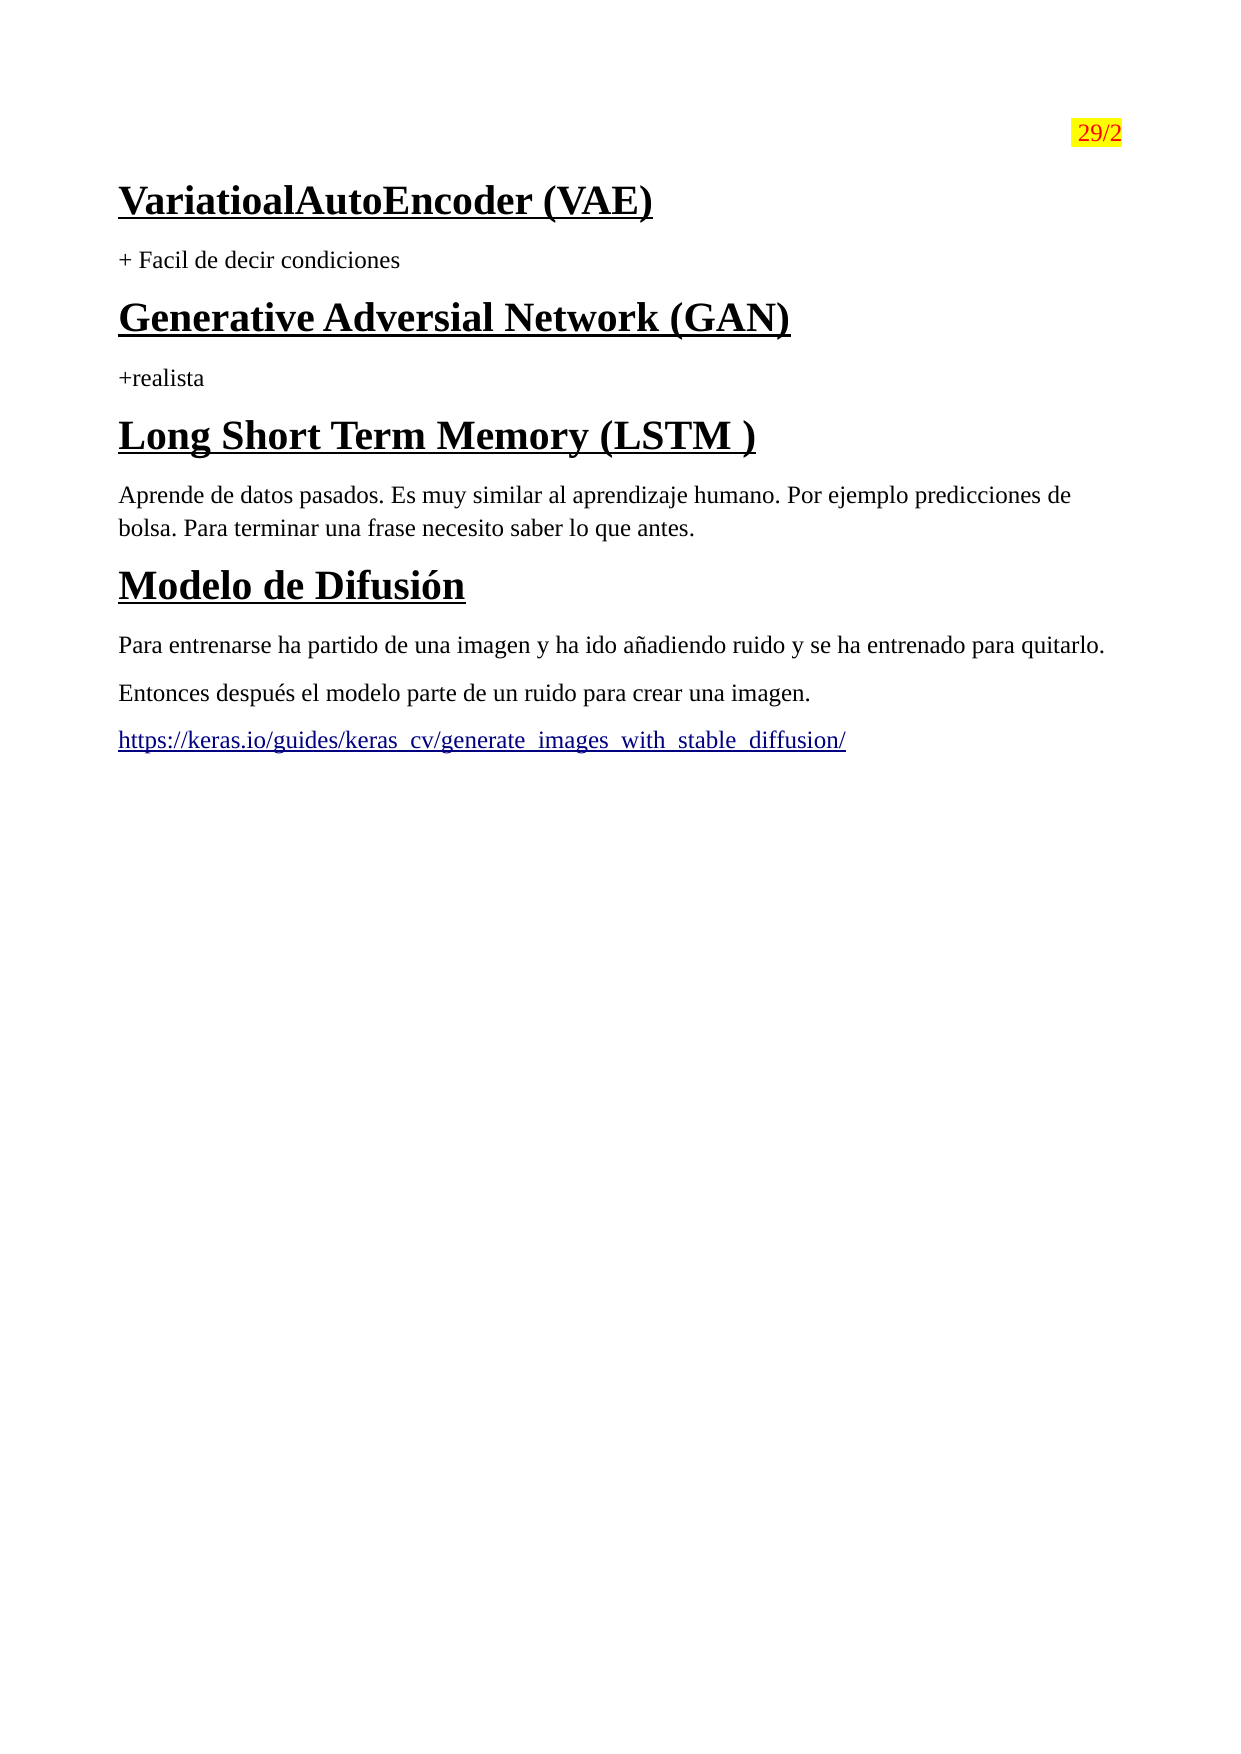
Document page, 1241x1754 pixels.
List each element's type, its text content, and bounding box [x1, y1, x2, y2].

text https://keras.io/guides/keras_cv/generate_images_with_stable_diffusion/ [118, 725, 1122, 754]
text VariatioalAutoEncoder (VAE) [118, 176, 1122, 223]
text + Facil de decir condiciones [118, 245, 1122, 274]
text 29/2 [118, 118, 1122, 147]
text Modelo de Difusión [118, 561, 1122, 608]
text Long Short Term Memory (LSTM ) [118, 410, 1122, 458]
text Para entrenarse ha partido de una imagen y ha ido añadiendo ruido y se ha entrenado para quitarlo. [118, 630, 1122, 659]
text Entonces después el modelo parte de un ruido para crear una imagen. [118, 678, 1122, 707]
text Aprende de datos pasados. Es muy similar al aprendizaje humano. Por ejemplo predicciones de bolsa. Para terminar una frase necesito saber lo que antes. [118, 480, 1122, 542]
text Generative Adversial Network (GAN) [118, 293, 1122, 341]
text +realista [118, 363, 1122, 391]
